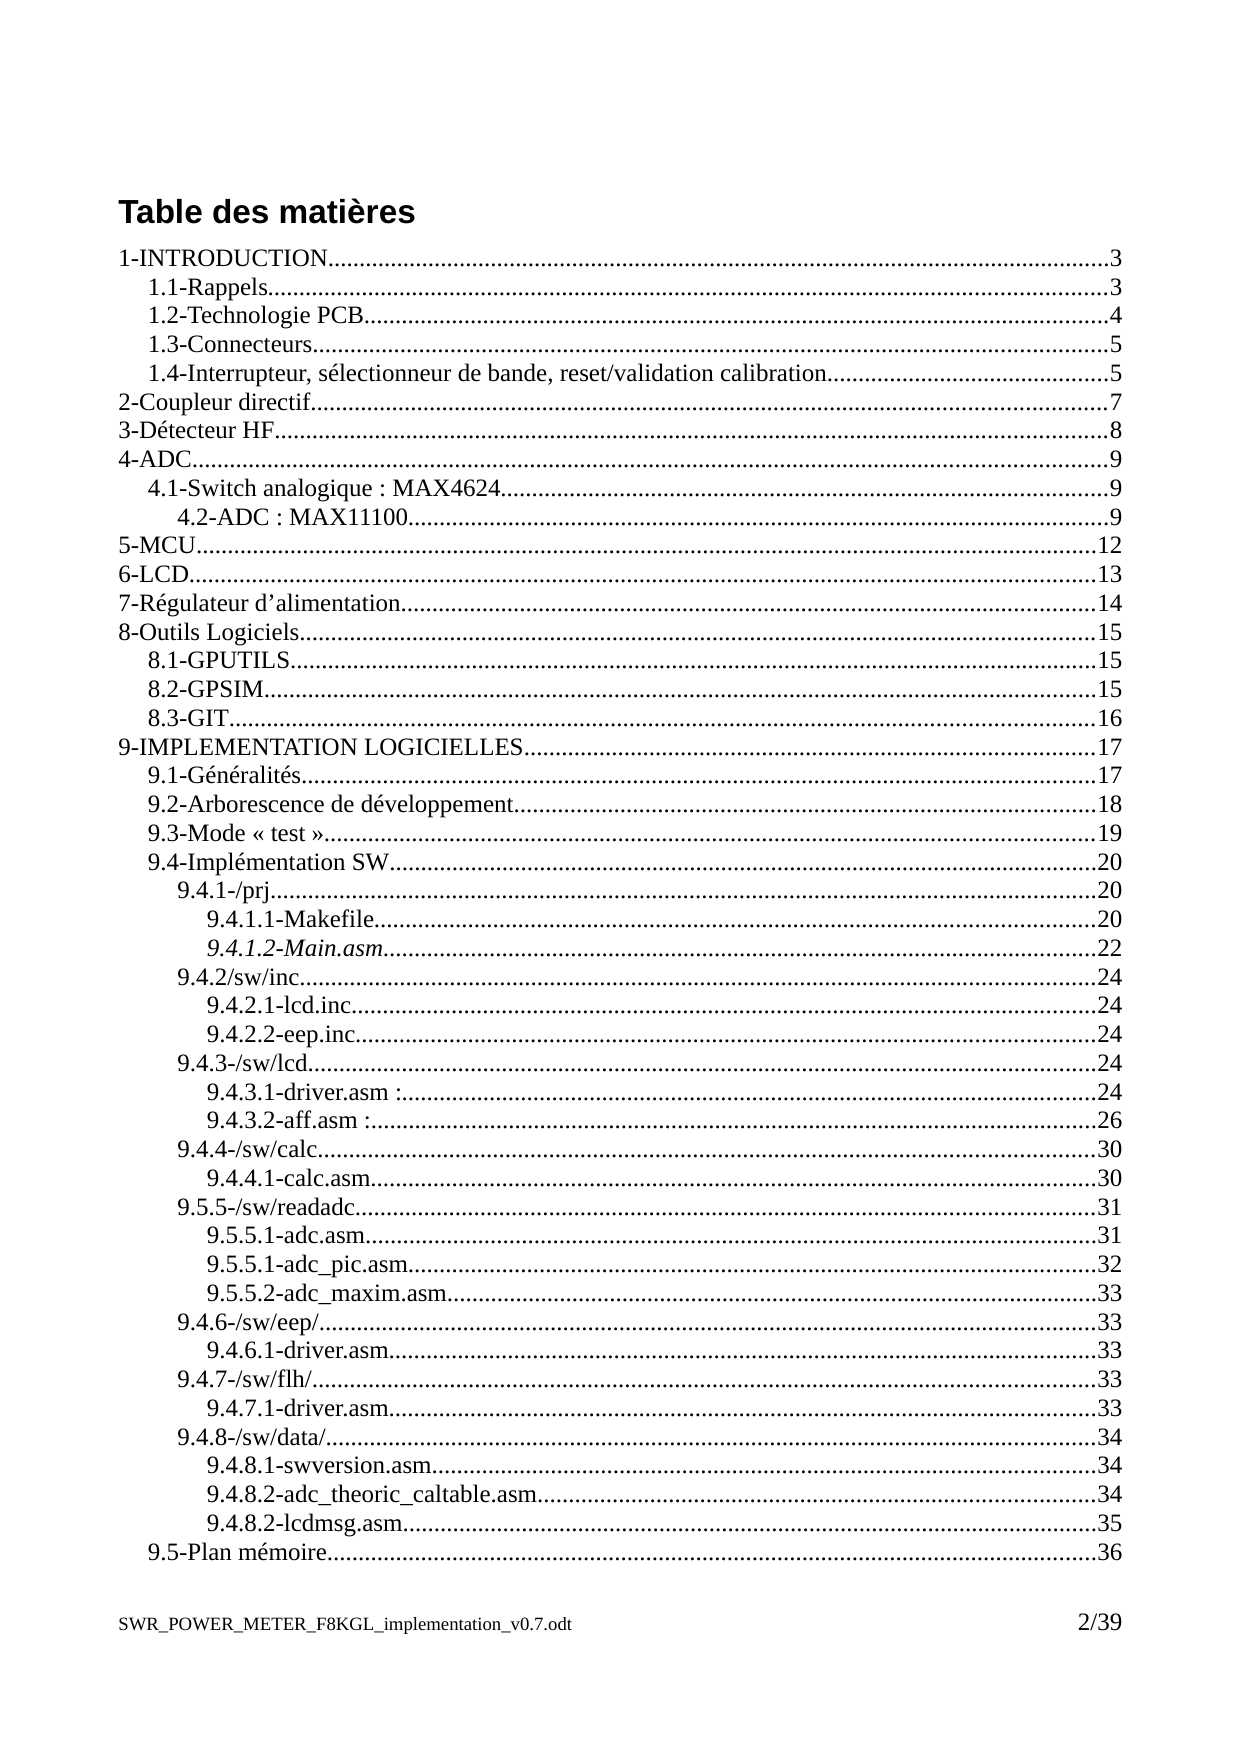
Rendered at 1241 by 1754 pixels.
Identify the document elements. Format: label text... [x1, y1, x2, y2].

text 8.2-GPSIM 15 [148, 674, 1122, 703]
text 8.1-GPUTILS 15 [148, 646, 1122, 674]
text 9.4.8.2-adc_theoric_caltable.asm 34 [207, 1479, 1122, 1508]
text 9.4.1.2-Main.asm 22 [207, 933, 1122, 962]
text 9.5.5.2-adc_maxim.asm 33 [207, 1278, 1122, 1307]
text 9.4.2/sw/inc 24 [177, 962, 1122, 991]
text 4.1-Switch analogique : MAX4624 9 [148, 473, 1122, 502]
text 5-MCU 12 [118, 531, 1122, 559]
text 9.2-Arborescence de développement 18 [148, 789, 1122, 818]
text 9-IMPLEMENTATION LOGICIELLES 17 [118, 732, 1122, 761]
text 8-Outils Logiciels 15 [118, 617, 1122, 646]
text 1.1-Rappels 3 [148, 272, 1122, 301]
text 3-Détecteur HF 8 [118, 416, 1122, 444]
text 9.4.2.1-lcd.inc 24 [207, 991, 1122, 1019]
text 7-Régulateur d’alimentation 14 [118, 588, 1122, 617]
text 9.4-Implémentation SW 20 [148, 847, 1122, 876]
text 1.3-Connecteurs 5 [148, 329, 1122, 358]
text 9.5.5-/sw/readadc 31 [177, 1192, 1122, 1221]
text 9.3-Mode « test » 19 [148, 818, 1122, 847]
text 9.4.1.1-Makefile 20 [207, 904, 1122, 933]
text 9.4.4.1-calc.asm 30 [207, 1163, 1122, 1192]
text 8.3-GIT 16 [148, 703, 1122, 732]
text 4-ADC 9 [118, 444, 1122, 473]
text 9.4.3-/sw/lcd 24 [177, 1048, 1122, 1077]
text 9.4.2.2-eep.inc 24 [207, 1019, 1122, 1048]
text 9.4.8.1-swversion.asm 34 [207, 1451, 1122, 1479]
text 9.5.5.1-adc.asm 31 [207, 1221, 1122, 1249]
text 9.4.6-/sw/eep/ 33 [177, 1307, 1122, 1336]
text 9.5.5.1-adc_pic.asm 32 [207, 1249, 1122, 1278]
text 9.5-Plan mémoire 36 [148, 1537, 1122, 1566]
text 9.4.6.1-driver.asm 33 [207, 1336, 1122, 1364]
text 9.4.4-/sw/calc 30 [177, 1134, 1122, 1163]
text 9.4.7.1-driver.asm 33 [207, 1393, 1122, 1422]
text 9.1-Généralités 17 [148, 761, 1122, 789]
subtitle Table des matières [118, 192, 1122, 231]
text 9.4.8-/sw/data/ 34 [177, 1422, 1122, 1451]
text 9.4.1-/prj 20 [177, 876, 1122, 904]
text 9.4.3.1-driver.asm : 24 [207, 1077, 1122, 1106]
text 1-INTRODUCTION 3 [118, 243, 1122, 272]
text 1.2-Technologie PCB 4 [148, 301, 1122, 329]
text 1.4-Interrupteur, sélectionneur de bande, reset/validation calibration 5 [148, 358, 1122, 387]
text 9.4.8.2-lcdmsg.asm 35 [207, 1508, 1122, 1537]
text 9.4.7-/sw/flh/ 33 [177, 1364, 1122, 1393]
text 9.4.3.2-aff.asm : 26 [207, 1106, 1122, 1134]
text 6-LCD 13 [118, 559, 1122, 588]
text 4.2-ADC : MAX11100 9 [177, 502, 1122, 531]
text 2-Coupleur directif 7 [118, 387, 1122, 416]
